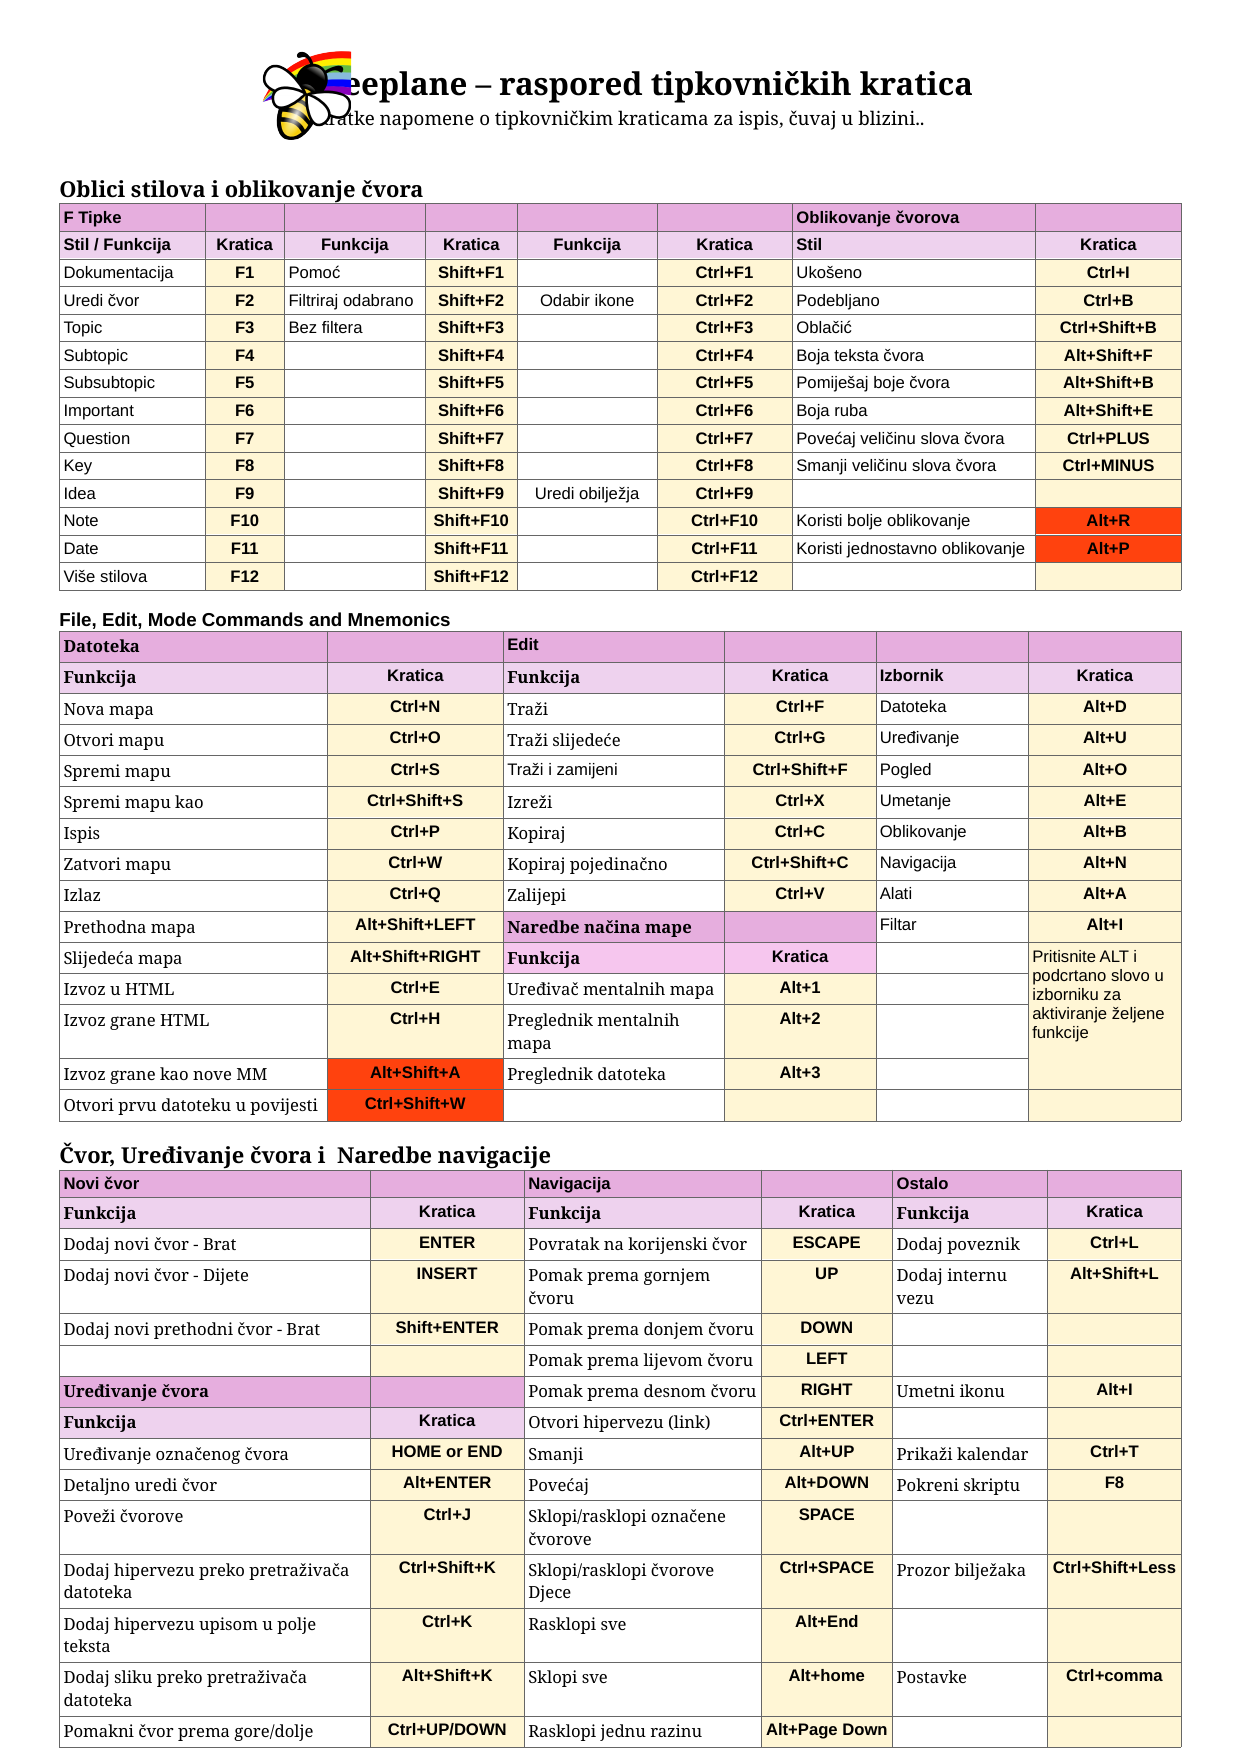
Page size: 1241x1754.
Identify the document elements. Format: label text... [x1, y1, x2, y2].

table_cell Ctrl+X [725, 787, 876, 817]
table_header Ostalo [893, 1171, 1047, 1197]
table_cell Ctrl+Shift+B [1036, 315, 1181, 341]
table_cell [1048, 1408, 1181, 1438]
table_cell Alt+P [1036, 536, 1181, 562]
table_cell [1048, 1314, 1181, 1344]
table_header [877, 632, 1028, 662]
table_cell Pomak prema desnom čvoru [525, 1377, 761, 1407]
table_cell ENTER [371, 1229, 524, 1259]
table_cell [371, 1346, 524, 1376]
table_cell Alt+Shift+E [1036, 398, 1181, 424]
text Kratke napomene o tipkovničkim kraticama za ispis, čuvaj u blizini.. [352, 105, 1181, 130]
table_cell [1029, 1090, 1181, 1121]
table_cell Ctrl+K [371, 1609, 524, 1662]
table_cell Alt+End [762, 1609, 892, 1662]
table_cell [893, 1609, 1047, 1662]
table_cell Idea [60, 480, 205, 507]
table_cell [893, 1408, 1047, 1438]
table_cell Ctrl+SPACE [762, 1555, 892, 1608]
table_cell Povećaj veličinu slova čvora [793, 425, 1035, 452]
table_cell Ctrl+N [328, 694, 503, 724]
table_cell Pomiješaj boje čvora [793, 370, 1035, 397]
table_cell Dodaj novi čvor - Dijete [60, 1261, 370, 1313]
table_cell Izreži [504, 787, 724, 817]
table_cell Ctrl+C [725, 819, 876, 849]
table_cell Preglednik mentalnih mapa [504, 1005, 724, 1058]
table_cell [518, 260, 657, 286]
table_cell Stil [793, 232, 1035, 258]
table_cell Bez filtera [285, 315, 425, 341]
table_cell [893, 1501, 1047, 1554]
table_cell Izvoz grane HTML [60, 1005, 327, 1058]
table_cell Boja teksta čvora [793, 342, 1035, 369]
table_cell F2 [206, 287, 284, 314]
table_cell Prikaži kalendar [893, 1439, 1047, 1469]
table_cell Alt+I [1048, 1377, 1181, 1407]
table_cell Alt+N [1029, 850, 1181, 880]
table_cell F9 [206, 480, 284, 507]
table_cell Ctrl+comma [1048, 1663, 1181, 1716]
table_cell [285, 398, 425, 424]
table_cell Ctrl+Shift+K [371, 1555, 524, 1608]
table_cell Ctrl+W [328, 850, 503, 880]
table_cell F6 [206, 398, 284, 424]
table_cell Uredi čvor [60, 287, 205, 314]
table_cell [504, 1090, 724, 1121]
table_cell Izvoz grane kao nove MM [60, 1059, 327, 1089]
table_cell Umetanje [877, 787, 1028, 817]
table_header [658, 204, 792, 231]
table_cell Funkcija [60, 1198, 370, 1228]
table_cell [725, 1090, 876, 1121]
table_cell Dodaj internu vezu [893, 1261, 1047, 1313]
table_cell Kratica [1048, 1198, 1181, 1228]
table_cell Pritisnite ALT i podcrtano slovo u izborniku za aktiviranje željene funkcije [1029, 943, 1181, 1089]
table_cell Ctrl+MINUS [1036, 453, 1181, 479]
table_cell Funkcija [504, 663, 724, 693]
table_cell Ctrl+E [328, 974, 503, 1004]
table_cell Dodaj novi prethodni čvor - Brat [60, 1314, 370, 1344]
table_cell Navigacija [877, 850, 1028, 880]
table_cell Stil / Funkcija [60, 232, 205, 258]
table_cell [518, 342, 657, 369]
table_cell [60, 1346, 370, 1376]
table_cell Alt+R [1036, 508, 1181, 534]
table_cell Subtopic [60, 342, 205, 369]
table_cell [893, 1717, 1047, 1747]
table_cell Ctrl+F4 [658, 342, 792, 369]
table_cell Ctrl+F9 [658, 480, 792, 507]
table_cell Alt+UP [762, 1439, 892, 1469]
table_cell Ctrl+V [725, 881, 876, 911]
table_cell [285, 425, 425, 452]
table_cell Datoteka [877, 694, 1028, 724]
table_cell Kratica [371, 1198, 524, 1228]
table_header Navigacija [525, 1171, 761, 1197]
table_cell Preglednik datoteka [504, 1059, 724, 1089]
table_cell [285, 480, 425, 507]
table_cell Alt+B [1029, 819, 1181, 849]
table_cell Pomakni čvor prema gore/dolje [60, 1717, 370, 1747]
table_cell Alt+3 [725, 1059, 876, 1089]
table_cell [518, 425, 657, 452]
table_cell Boja ruba [793, 398, 1035, 424]
table_cell Shift+ENTER [371, 1314, 524, 1344]
table_cell [1048, 1609, 1181, 1662]
table_cell Sklopi/rasklopi čvorove Djece [525, 1555, 761, 1608]
table_cell Ctrl+Shift+S [328, 787, 503, 817]
table_cell Alt+home [762, 1663, 892, 1716]
table_cell UP [762, 1261, 892, 1313]
text File, Edit, Mode Commands and Mnemonics [59, 609, 1181, 631]
table_cell Note [60, 508, 205, 534]
table_cell Poveži čvorove [60, 1501, 370, 1554]
table_cell Dodaj novi čvor - Brat [60, 1229, 370, 1259]
table_cell Shift+F6 [426, 398, 517, 424]
table_header Edit [504, 632, 724, 662]
table_cell F4 [206, 342, 284, 369]
table_cell [1036, 563, 1181, 590]
table_cell Shift+F3 [426, 315, 517, 341]
table_cell Traži slijedeće [504, 725, 724, 755]
table_cell Alt+2 [725, 1005, 876, 1058]
table_cell Funkcija [893, 1198, 1047, 1228]
table_cell Shift+F11 [426, 536, 517, 562]
table_cell Ctrl+F [725, 694, 876, 724]
table_cell Alt+Page Down [762, 1717, 892, 1747]
table_cell Smanji [525, 1439, 761, 1469]
table_cell Ctrl+Q [328, 881, 503, 911]
table_cell Ctrl+Shift+F [725, 756, 876, 786]
table_cell Funkcija [60, 663, 327, 693]
table_cell Koristi bolje oblikovanje [793, 508, 1035, 534]
table_cell Ctrl+F11 [658, 536, 792, 562]
table_cell Date [60, 536, 205, 562]
table_cell [893, 1346, 1047, 1376]
table_cell Alt+DOWN [762, 1470, 892, 1500]
table_cell Funkcija [504, 943, 724, 973]
table_cell F11 [206, 536, 284, 562]
table_cell Smanji veličinu slova čvora [793, 453, 1035, 479]
table_cell [893, 1314, 1047, 1344]
table_cell Sklopi/rasklopi označene čvorove [525, 1501, 761, 1554]
table_cell [371, 1377, 524, 1407]
table_cell [285, 370, 425, 397]
table_header [1036, 204, 1181, 231]
text Kratke napomene o tipkovničkim kraticama za ispis, čuvaj u blizini.. [59, 105, 262, 130]
table_cell [877, 943, 1028, 973]
table_cell Alt+Shift+B [1036, 370, 1181, 397]
table_cell Alt+ENTER [371, 1470, 524, 1500]
table_header [285, 204, 425, 231]
table_cell Otvori mapu [60, 725, 327, 755]
table_cell Povratak na korijenski čvor [525, 1229, 761, 1259]
table_cell Izlaz [60, 881, 327, 911]
table_cell Detaljno uredi čvor [60, 1470, 370, 1500]
table_cell Slijedeća mapa [60, 943, 327, 973]
table_cell Pogled [877, 756, 1028, 786]
table_cell Funkcija [518, 232, 657, 258]
table_cell [518, 398, 657, 424]
table_cell Kopiraj pojedinačno [504, 850, 724, 880]
table_cell Traži [504, 694, 724, 724]
table_cell [1048, 1346, 1181, 1376]
table_header [518, 204, 657, 231]
table_cell [518, 508, 657, 534]
table_cell Dodaj poveznik [893, 1229, 1047, 1259]
table_cell Ctrl+S [328, 756, 503, 786]
table_cell Spremi mapu [60, 756, 327, 786]
table_cell Filtriraj odabrano [285, 287, 425, 314]
table_cell Ctrl+F3 [658, 315, 792, 341]
table_cell Kratica [328, 663, 503, 693]
table_cell [877, 1005, 1028, 1058]
table_cell Koristi jednostavno oblikovanje [793, 536, 1035, 562]
table_header F Tipke [60, 204, 205, 231]
table_cell HOME or END [371, 1439, 524, 1469]
table_cell Ctrl+J [371, 1501, 524, 1554]
table_cell Dodaj hipervezu preko pretraživača datoteka [60, 1555, 370, 1608]
table_cell Shift+F9 [426, 480, 517, 507]
table_cell Izbornik [877, 663, 1028, 693]
table_cell F7 [206, 425, 284, 452]
table_cell Ctrl+L [1048, 1229, 1181, 1259]
table_cell F3 [206, 315, 284, 341]
table_cell Shift+F8 [426, 453, 517, 479]
table_cell Povećaj [525, 1470, 761, 1500]
table_cell [285, 342, 425, 369]
table_cell Otvori hipervezu (link) [525, 1408, 761, 1438]
table_cell Alt+U [1029, 725, 1181, 755]
text Freeplane – raspored tipkovničkih kratica [352, 62, 1181, 105]
table_cell Traži i zamijeni [504, 756, 724, 786]
table_cell Shift+F2 [426, 287, 517, 314]
table_cell Kratica [426, 232, 517, 258]
table_cell Nova mapa [60, 694, 327, 724]
table_cell Pomoć [285, 260, 425, 286]
table_header [328, 632, 503, 662]
table_cell [1036, 480, 1181, 507]
text Čvor, Uređivanje čvora i Naredbe navigacije [59, 1140, 1181, 1169]
table_cell Alt+Shift+A [328, 1059, 503, 1089]
table_cell [518, 453, 657, 479]
table_cell [793, 480, 1035, 507]
table_cell Naredbe načina mape [504, 912, 724, 942]
table_header [762, 1171, 892, 1197]
table_cell Rasklopi sve [525, 1609, 761, 1662]
table_header [1048, 1171, 1181, 1197]
table_cell Pomak prema donjem čvoru [525, 1314, 761, 1344]
table_cell Alt+D [1029, 694, 1181, 724]
table_cell Prethodna mapa [60, 912, 327, 942]
table_cell Ctrl+B [1036, 287, 1181, 314]
table_cell Dokumentacija [60, 260, 205, 286]
picture [262, 51, 352, 140]
table_cell Ctrl+Shift+C [725, 850, 876, 880]
table_cell Rasklopi jednu razinu [525, 1717, 761, 1747]
table_cell Shift+F10 [426, 508, 517, 534]
table_cell Ctrl+T [1048, 1439, 1181, 1469]
table_cell Umetni ikonu [893, 1377, 1047, 1407]
table_cell [793, 563, 1035, 590]
table_cell Funkcija [285, 232, 425, 258]
table_cell [518, 563, 657, 590]
table_cell F8 [206, 453, 284, 479]
table_cell Funkcija [60, 1408, 370, 1438]
table_cell Uređivanje označenog čvora [60, 1439, 370, 1469]
table_header [206, 204, 284, 231]
table_cell Ctrl+F10 [658, 508, 792, 534]
table_cell Kratica [725, 663, 876, 693]
table_cell [1048, 1717, 1181, 1747]
table_cell Shift+F1 [426, 260, 517, 286]
table_header [1029, 632, 1181, 662]
text Freeplane – raspored tipkovničkih kratica [59, 62, 262, 105]
table_cell Alt+Shift+L [1048, 1261, 1181, 1313]
table_cell Ctrl+H [328, 1005, 503, 1058]
table_cell Alt+O [1029, 756, 1181, 786]
table_cell Kratica [762, 1198, 892, 1228]
table_cell Podebljano [793, 287, 1035, 314]
table_cell Alt+Shift+LEFT [328, 912, 503, 942]
table_cell Subsubtopic [60, 370, 205, 397]
table_cell Pomak prema lijevom čvoru [525, 1346, 761, 1376]
table_cell [285, 508, 425, 534]
table_cell [877, 1059, 1028, 1089]
table_cell Important [60, 398, 205, 424]
table_cell Uređivanje [877, 725, 1028, 755]
table_cell Kratica [658, 232, 792, 258]
table_cell Ctrl+UP/DOWN [371, 1717, 524, 1747]
table_cell Zatvori mapu [60, 850, 327, 880]
table_cell [1048, 1501, 1181, 1554]
table_cell Sklopi sve [525, 1663, 761, 1716]
table_cell Oblikovanje [877, 819, 1028, 849]
table_cell Ctrl+PLUS [1036, 425, 1181, 452]
table_cell Ispis [60, 819, 327, 849]
table_cell Shift+F5 [426, 370, 517, 397]
table_header Oblikovanje čvorova [793, 204, 1035, 231]
table_cell Pomak prema gornjem čvoru [525, 1261, 761, 1313]
table_header Novi čvor [60, 1171, 370, 1197]
table_cell F10 [206, 508, 284, 534]
table_cell Prozor bilježaka [893, 1555, 1047, 1608]
table_cell Alt+I [1029, 912, 1181, 942]
table_cell Alati [877, 881, 1028, 911]
table_cell [285, 536, 425, 562]
table_cell Ctrl+Shift+W [328, 1090, 503, 1121]
table_cell DOWN [762, 1314, 892, 1344]
table_cell Postavke [893, 1663, 1047, 1716]
table_cell Ctrl+F6 [658, 398, 792, 424]
table_cell Dodaj hipervezu upisom u polje teksta [60, 1609, 370, 1662]
table_cell F12 [206, 563, 284, 590]
table_cell Više stilova [60, 563, 205, 590]
table_cell Kratica [371, 1408, 524, 1438]
table_cell [518, 536, 657, 562]
table_header [725, 632, 876, 662]
table_cell F8 [1048, 1470, 1181, 1500]
table_cell Kratica [1029, 663, 1181, 693]
table_cell Alt+Shift+K [371, 1663, 524, 1716]
table_cell Alt+A [1029, 881, 1181, 911]
table_cell RIGHT [762, 1377, 892, 1407]
table_cell Ctrl+F12 [658, 563, 792, 590]
table_cell Zalijepi [504, 881, 724, 911]
table_cell [285, 563, 425, 590]
table_cell [285, 453, 425, 479]
table_cell SPACE [762, 1501, 892, 1554]
table_cell Topic [60, 315, 205, 341]
table_cell Filtar [877, 912, 1028, 942]
table_cell Ctrl+F1 [658, 260, 792, 286]
table_cell Pokreni skriptu [893, 1470, 1047, 1500]
table_cell ESCAPE [762, 1229, 892, 1259]
table_cell Uređivanje čvora [60, 1377, 370, 1407]
table_header [426, 204, 517, 231]
table_cell [725, 912, 876, 942]
table_header [371, 1171, 524, 1197]
table_cell Question [60, 425, 205, 452]
table_cell Otvori prvu datoteku u povijesti [60, 1090, 327, 1121]
table_cell Dodaj sliku preko pretraživača datoteka [60, 1663, 370, 1716]
table_cell Uređivač mentalnih mapa [504, 974, 724, 1004]
table_cell Kratica [1036, 232, 1181, 258]
table_cell Ctrl+I [1036, 260, 1181, 286]
table_cell [518, 370, 657, 397]
text Oblici stilova i oblikovanje čvora [59, 173, 1181, 203]
table_cell Alt+Shift+F [1036, 342, 1181, 369]
table_cell [877, 1090, 1028, 1121]
table_cell F1 [206, 260, 284, 286]
table_cell Ctrl+F5 [658, 370, 792, 397]
table_cell Shift+F7 [426, 425, 517, 452]
table_cell Izvoz u HTML [60, 974, 327, 1004]
table_cell Kratica [725, 943, 876, 973]
table_cell Ctrl+F7 [658, 425, 792, 452]
table_cell Ctrl+P [328, 819, 503, 849]
table_cell Key [60, 453, 205, 479]
table_cell Uredi obilježja [518, 480, 657, 507]
table_cell Oblačić [793, 315, 1035, 341]
table_cell Ctrl+ENTER [762, 1408, 892, 1438]
table_cell Ctrl+F8 [658, 453, 792, 479]
table_cell Alt+1 [725, 974, 876, 1004]
table_cell Ukošeno [793, 260, 1035, 286]
table_cell Ctrl+F2 [658, 287, 792, 314]
table_cell Ctrl+Shift+Less [1048, 1555, 1181, 1608]
table_cell Spremi mapu kao [60, 787, 327, 817]
table_cell Funkcija [525, 1198, 761, 1228]
table_header Datoteka [60, 632, 327, 662]
table_cell Ctrl+G [725, 725, 876, 755]
table_cell Ctrl+O [328, 725, 503, 755]
table_cell Shift+F4 [426, 342, 517, 369]
table_cell Kratica [206, 232, 284, 258]
table_cell LEFT [762, 1346, 892, 1376]
table_cell Kopiraj [504, 819, 724, 849]
table_cell INSERT [371, 1261, 524, 1313]
table_cell Alt+Shift+RIGHT [328, 943, 503, 973]
table_cell Alt+E [1029, 787, 1181, 817]
table_cell Odabir ikone [518, 287, 657, 314]
table_cell [877, 974, 1028, 1004]
table_cell Shift+F12 [426, 563, 517, 590]
table_cell [518, 315, 657, 341]
table_cell F5 [206, 370, 284, 397]
